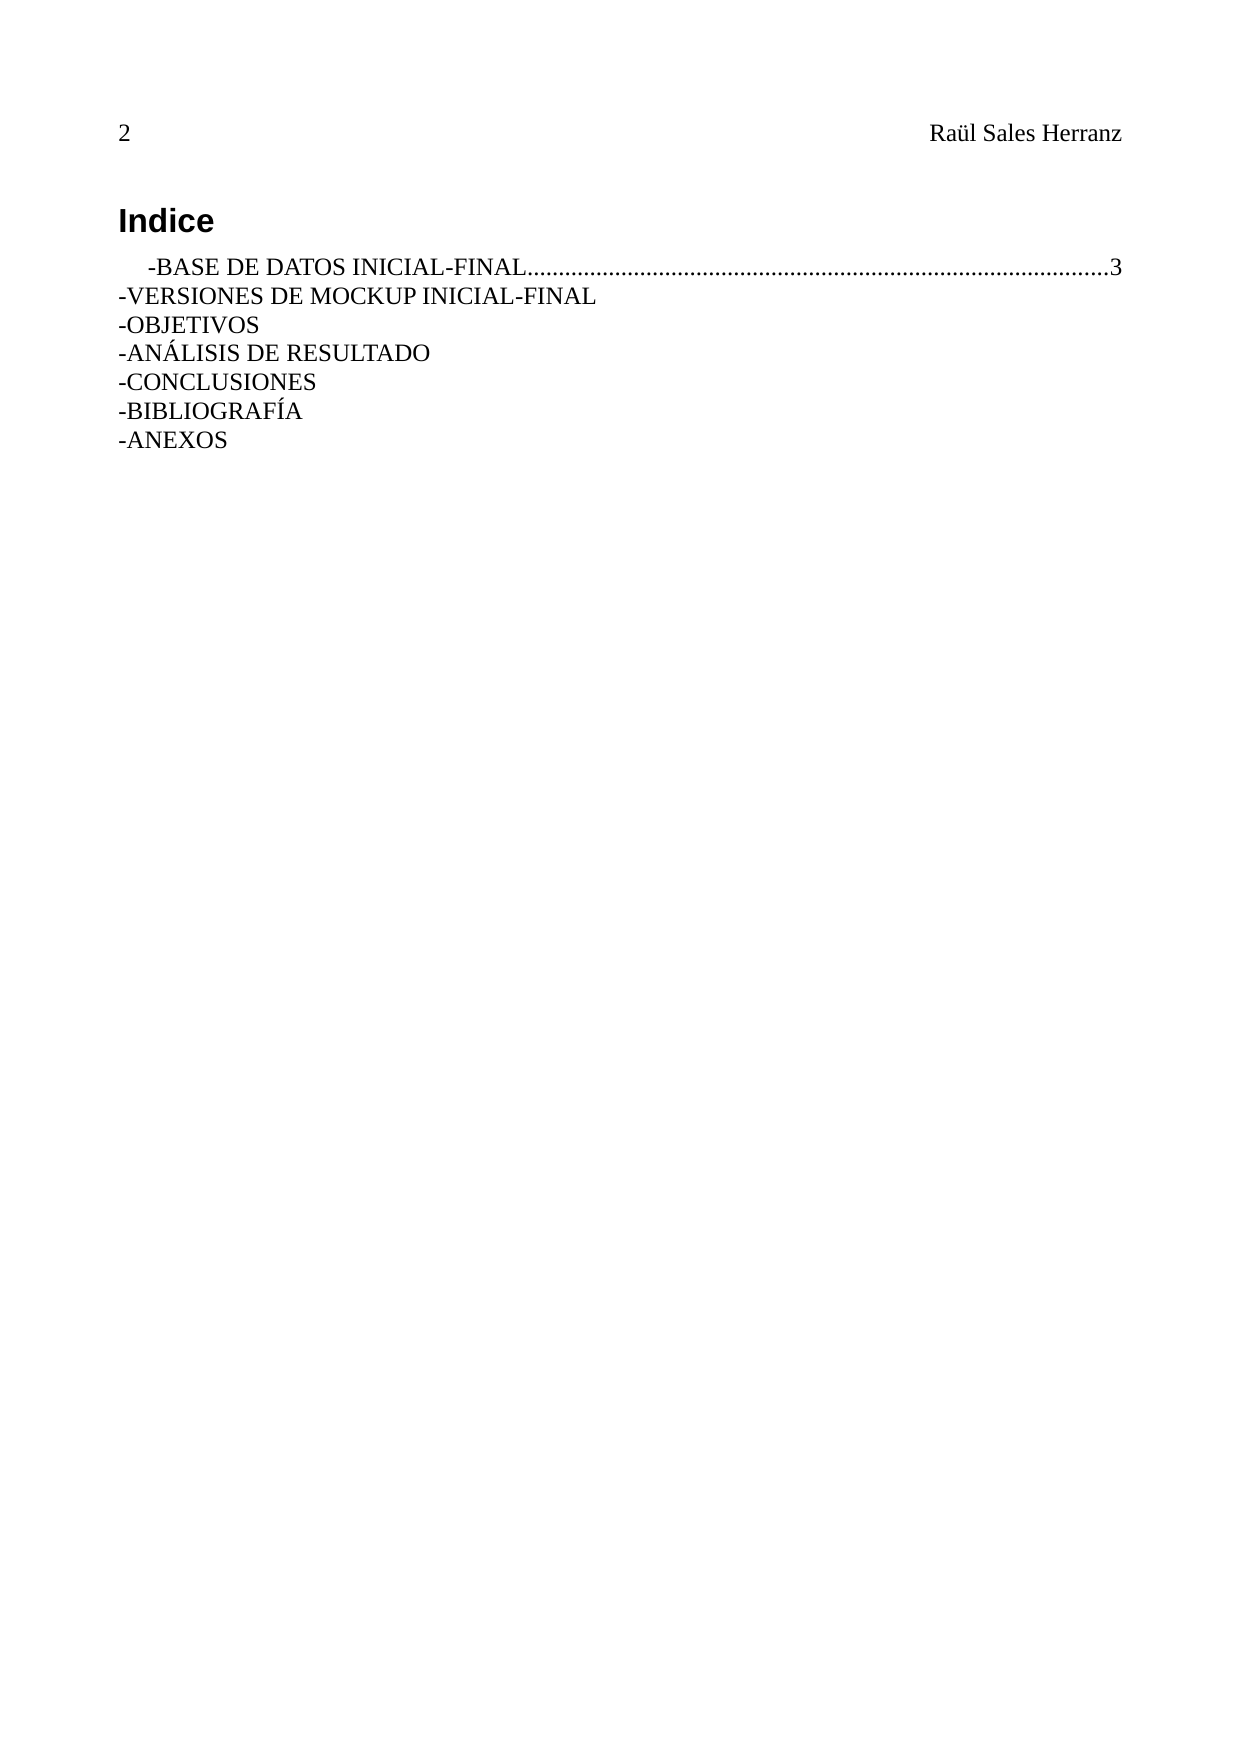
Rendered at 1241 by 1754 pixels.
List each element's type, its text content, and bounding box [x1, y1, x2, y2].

text -BASE DE DATOS INICIAL-FINAL 3 [148, 252, 1122, 281]
text -OBJETIVOS [118, 310, 1122, 338]
text -CONCLUSIONES [118, 367, 1122, 396]
text -ANÁLISIS DE RESULTADO [118, 338, 1122, 367]
text -VERSIONES DE MOCKUP INICIAL-FINAL [118, 281, 1122, 310]
subtitle Indice [118, 201, 1122, 240]
text -ANEXOS [118, 425, 1122, 453]
text -BIBLIOGRAFÍA [118, 396, 1122, 425]
